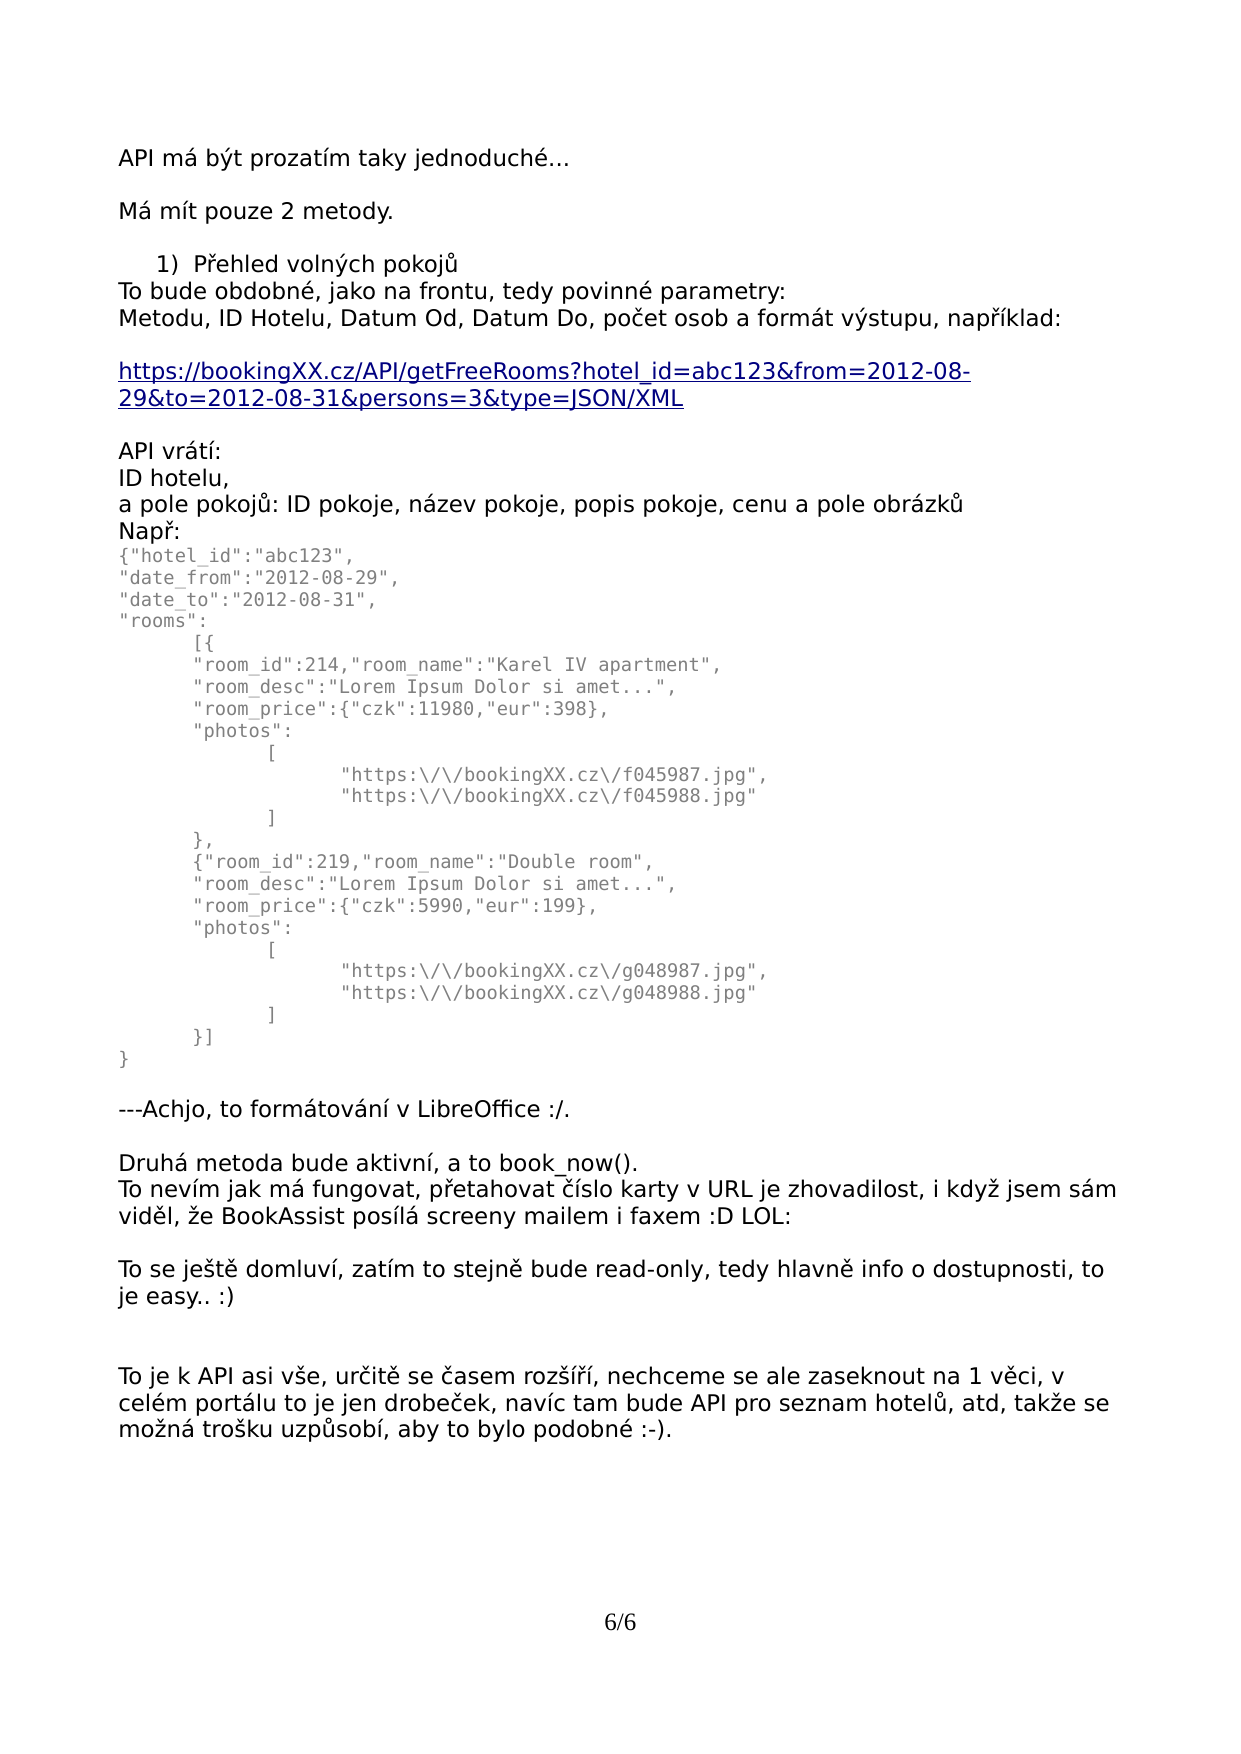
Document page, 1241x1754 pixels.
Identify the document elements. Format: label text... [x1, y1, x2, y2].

text "rooms": [118, 610, 1122, 632]
text a pole pokojů: ID pokoje, název pokoje, popis pokoje, cenu a pole obrázků [118, 491, 1122, 518]
text To se ještě domluví, zatím to stejně bude read-only, tedy hlavně info o dostupnosti, to je easy.. :) [118, 1256, 1122, 1310]
text To bude obdobné, jako na frontu, tedy povinné parametry: [118, 278, 1122, 305]
text ID hotelu, [118, 465, 1122, 491]
text {"hotel_id":"abc123", [118, 545, 1122, 567]
text "date_from":"2012-08-29", [118, 567, 1122, 588]
text "https:\/\/bookingXX.cz\/g048987.jpg", "https:\/\/bookingXX.cz\/g048988.jpg" [118, 960, 1122, 1004]
text Druhá metoda bude aktivní, a to book_now(). [118, 1150, 1122, 1176]
text Např: [118, 518, 1122, 545]
text [ [118, 938, 1122, 960]
text }] [118, 1026, 1122, 1048]
text To nevím jak má fungovat, přetahovat číslo karty v URL je zhovadilost, i když jsem sám viděl, že BookAssist posílá screeny mailem i faxem :D LOL: [118, 1176, 1122, 1230]
text ] [118, 1004, 1122, 1026]
text "date_to":"2012-08-31", [118, 588, 1122, 610]
text [{ [118, 632, 1122, 654]
text API má být prozatím taky jednoduché... [118, 145, 1122, 171]
text "https:\/\/bookingXX.cz\/f045987.jpg", "https:\/\/bookingXX.cz\/f045988.jpg" [118, 763, 1122, 807]
list Přehled volných pokojů [156, 251, 1122, 278]
text }, [118, 829, 1122, 851]
text "room_price":{"czk":5990,"eur":199}, [118, 895, 1122, 917]
text "photos": [118, 720, 1122, 742]
text To je k API asi vše, určitě se časem rozšíří, nechceme se ale zaseknout na 1 věci, v celém portálu to je jen drobeček, navíc tam bude API pro seznam hotelů, atd, takže se možná trošku uzpůsobí, aby to bylo podobné :-). [118, 1363, 1122, 1443]
text "photos": [118, 917, 1122, 938]
text ] [118, 807, 1122, 829]
text {"room_id":219,"room_name":"Double room", [118, 851, 1122, 873]
text [ [118, 742, 1122, 763]
text ---Achjo, to formátování v LibreOffice :/. [118, 1096, 1122, 1123]
text } [118, 1048, 1122, 1070]
text "room_desc":"Lorem Ipsum Dolor si amet...", [118, 873, 1122, 895]
text "room_price":{"czk":11980,"eur":398}, [118, 698, 1122, 720]
text Má mít pouze 2 metody. [118, 198, 1122, 225]
text Metodu, ID Hotelu, Datum Od, Datum Do, počet osob a formát výstupu, například: [118, 305, 1122, 331]
text API vrátí: [118, 438, 1122, 465]
text https://bookingXX.cz/API/getFreeRooms?hotel_id=abc123&from=2012-08-29&to=2012-08-31&persons=3&type=JSON/XML [118, 358, 1122, 411]
text "room_id":214,"room_name":"Karel IV apartment", [118, 654, 1122, 676]
text "room_desc":"Lorem Ipsum Dolor si amet...", [118, 676, 1122, 698]
